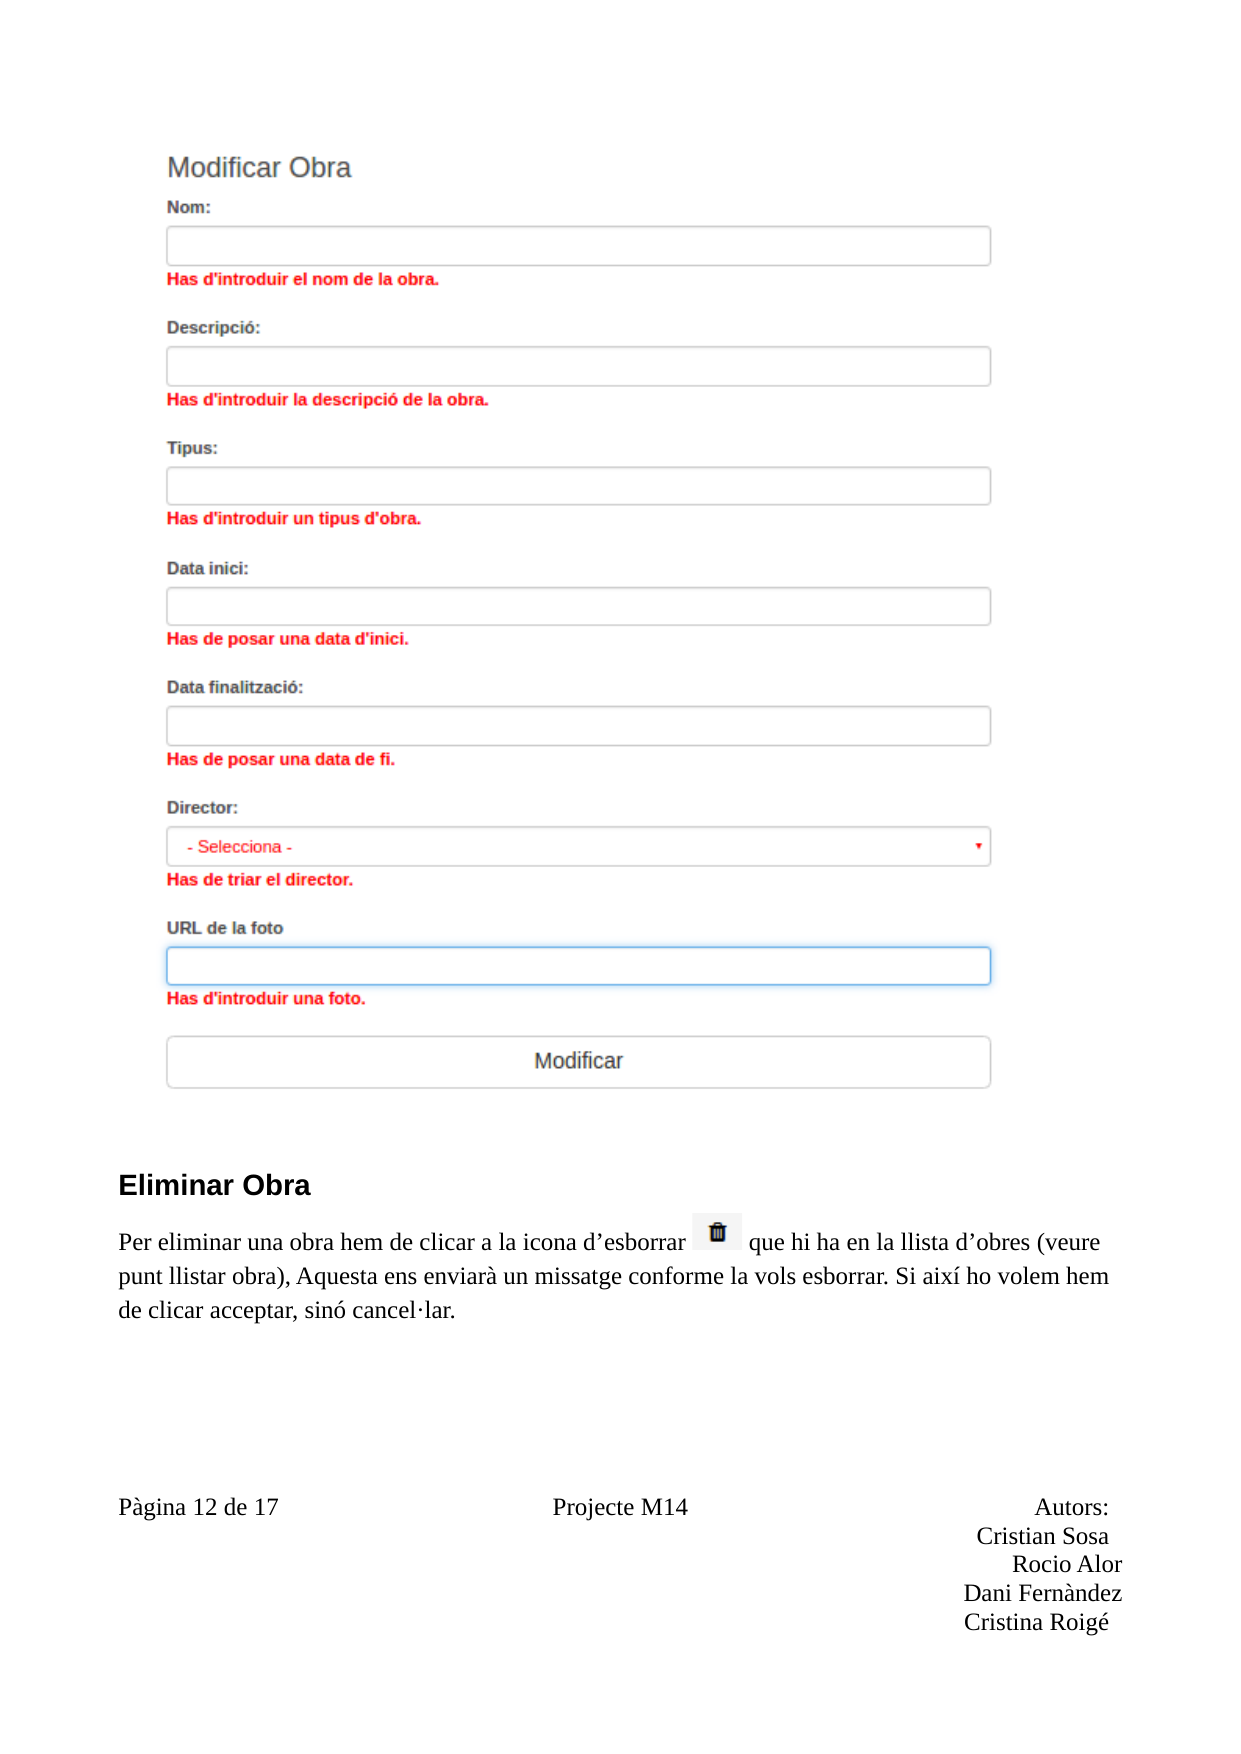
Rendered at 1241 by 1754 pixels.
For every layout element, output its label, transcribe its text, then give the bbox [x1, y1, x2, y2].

picture [692, 1213, 743, 1250]
subtitle Eliminar Obra [118, 1168, 1122, 1201]
picture [118, 118, 1051, 1125]
text Per eliminar una obra hem de clicar a la icona d’esborrar que hi ha en la llista d’obres (veure punt llistar obra), Aquesta ens enviarà un missatge conforme la vols esborrar. Si així ho volem hem de clicar acceptar, sinó cancel·lar. [118, 1214, 1122, 1324]
